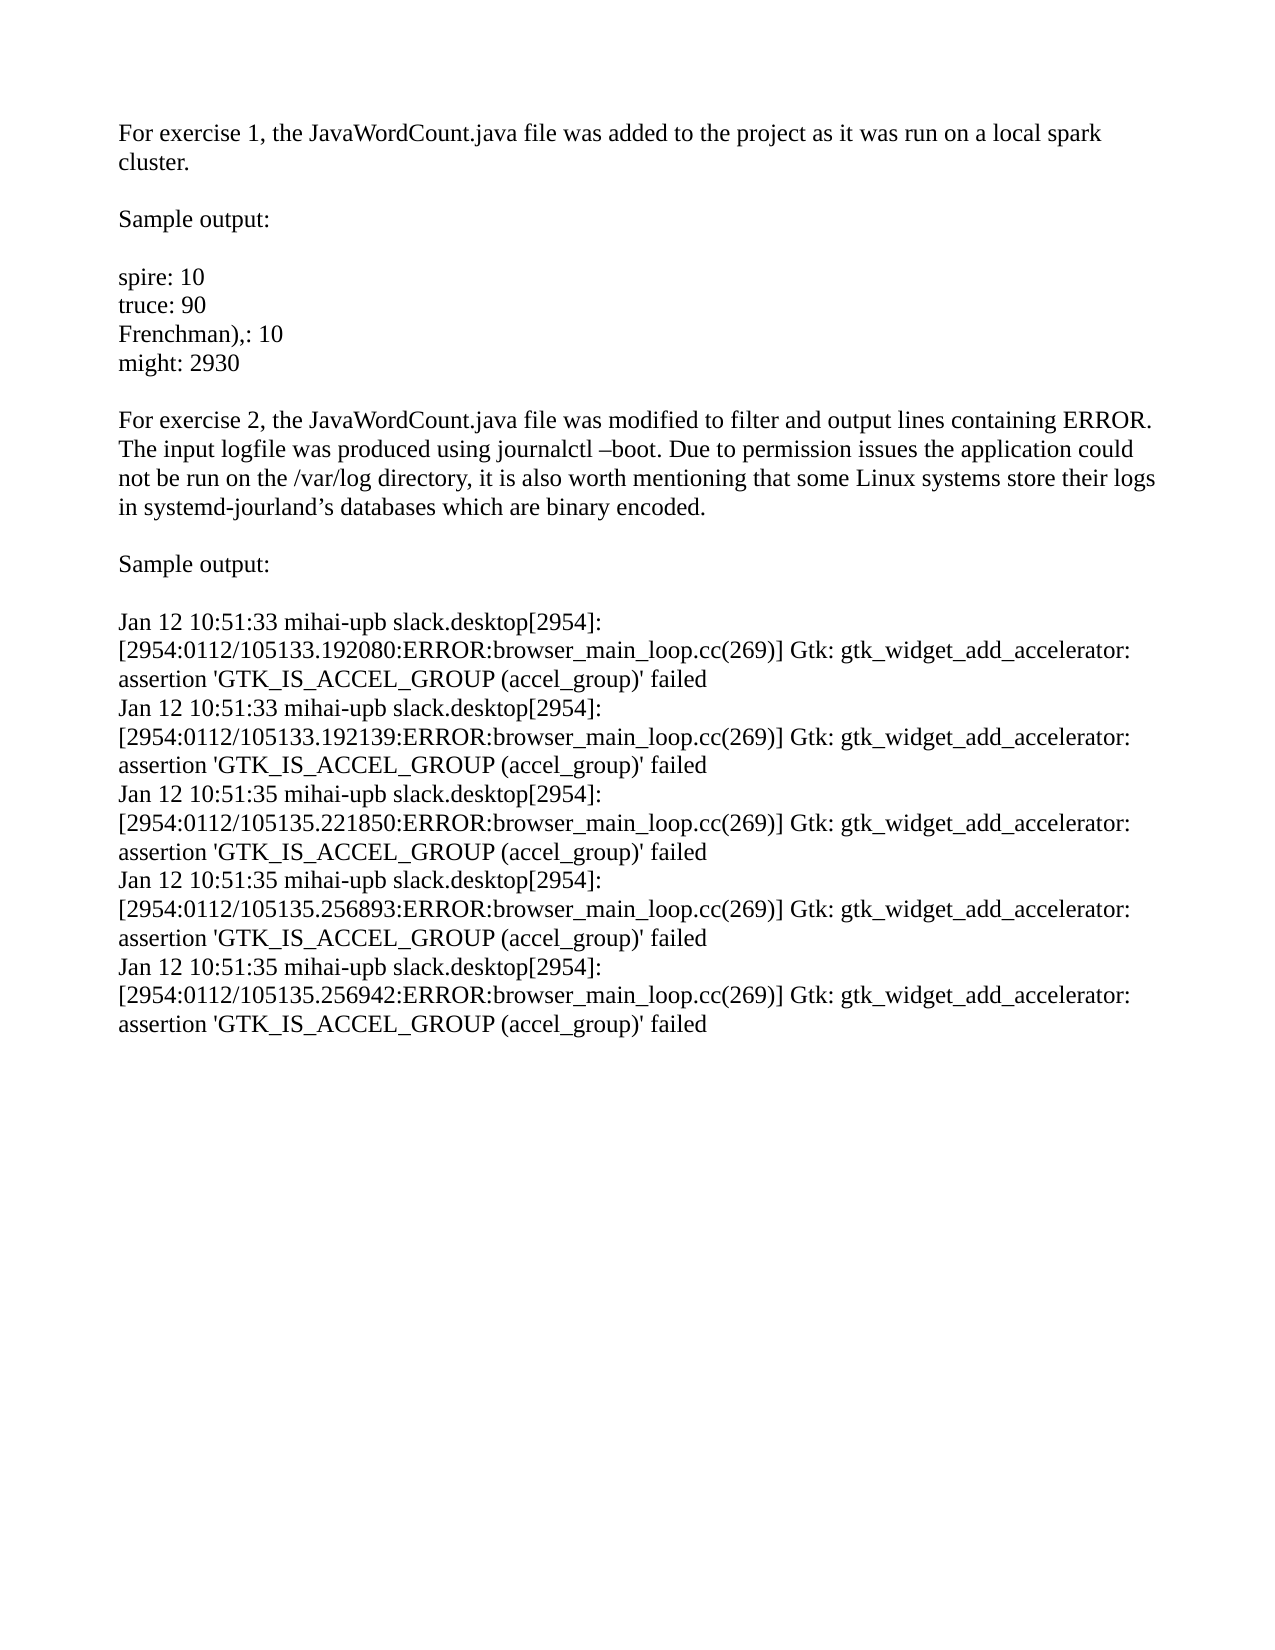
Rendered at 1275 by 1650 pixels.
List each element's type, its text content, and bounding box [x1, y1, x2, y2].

text Jan 12 10:51:35 mihai-upb slack.desktop[2954]: [2954:0112/105135.256893:ERROR:browser_main_loop.cc(269)] Gtk: gtk_widget_add_accelerator: assertion 'GTK_IS_ACCEL_GROUP (accel_group)' failed [118, 866, 1157, 952]
text Jan 12 10:51:35 mihai-upb slack.desktop[2954]: [2954:0112/105135.221850:ERROR:browser_main_loop.cc(269)] Gtk: gtk_widget_add_accelerator: assertion 'GTK_IS_ACCEL_GROUP (accel_group)' failed [118, 779, 1157, 866]
text Jan 12 10:51:33 mihai-upb slack.desktop[2954]: [2954:0112/105133.192139:ERROR:browser_main_loop.cc(269)] Gtk: gtk_widget_add_accelerator: assertion 'GTK_IS_ACCEL_GROUP (accel_group)' failed [118, 693, 1157, 779]
text For exercise 2, the JavaWordCount.java file was modified to filter and output lines containing ERROR. The input logfile was produced using journalctl –boot. Due to permission issues the application could not be run on the /var/log directory, it is also worth mentioning that some Linux systems store their logs in systemd-jourland’s databases which are binary encoded. Sample output: [118, 406, 1157, 578]
text For exercise 1, the JavaWordCount.java file was added to the project as it was run on a local spark cluster. [118, 118, 1157, 176]
text Jan 12 10:51:35 mihai-upb slack.desktop[2954]: [2954:0112/105135.256942:ERROR:browser_main_loop.cc(269)] Gtk: gtk_widget_add_accelerator: assertion 'GTK_IS_ACCEL_GROUP (accel_group)' failed [118, 952, 1157, 1038]
text might: 2930 [118, 348, 1157, 377]
text Sample output: [118, 204, 1157, 233]
text spire: 10 [118, 233, 1157, 291]
text Frenchman),: 10 [118, 319, 1157, 348]
text truce: 90 [118, 291, 1157, 319]
text Jan 12 10:51:33 mihai-upb slack.desktop[2954]: [2954:0112/105133.192080:ERROR:browser_main_loop.cc(269)] Gtk: gtk_widget_add_accelerator: assertion 'GTK_IS_ACCEL_GROUP (accel_group)' failed [118, 607, 1157, 693]
